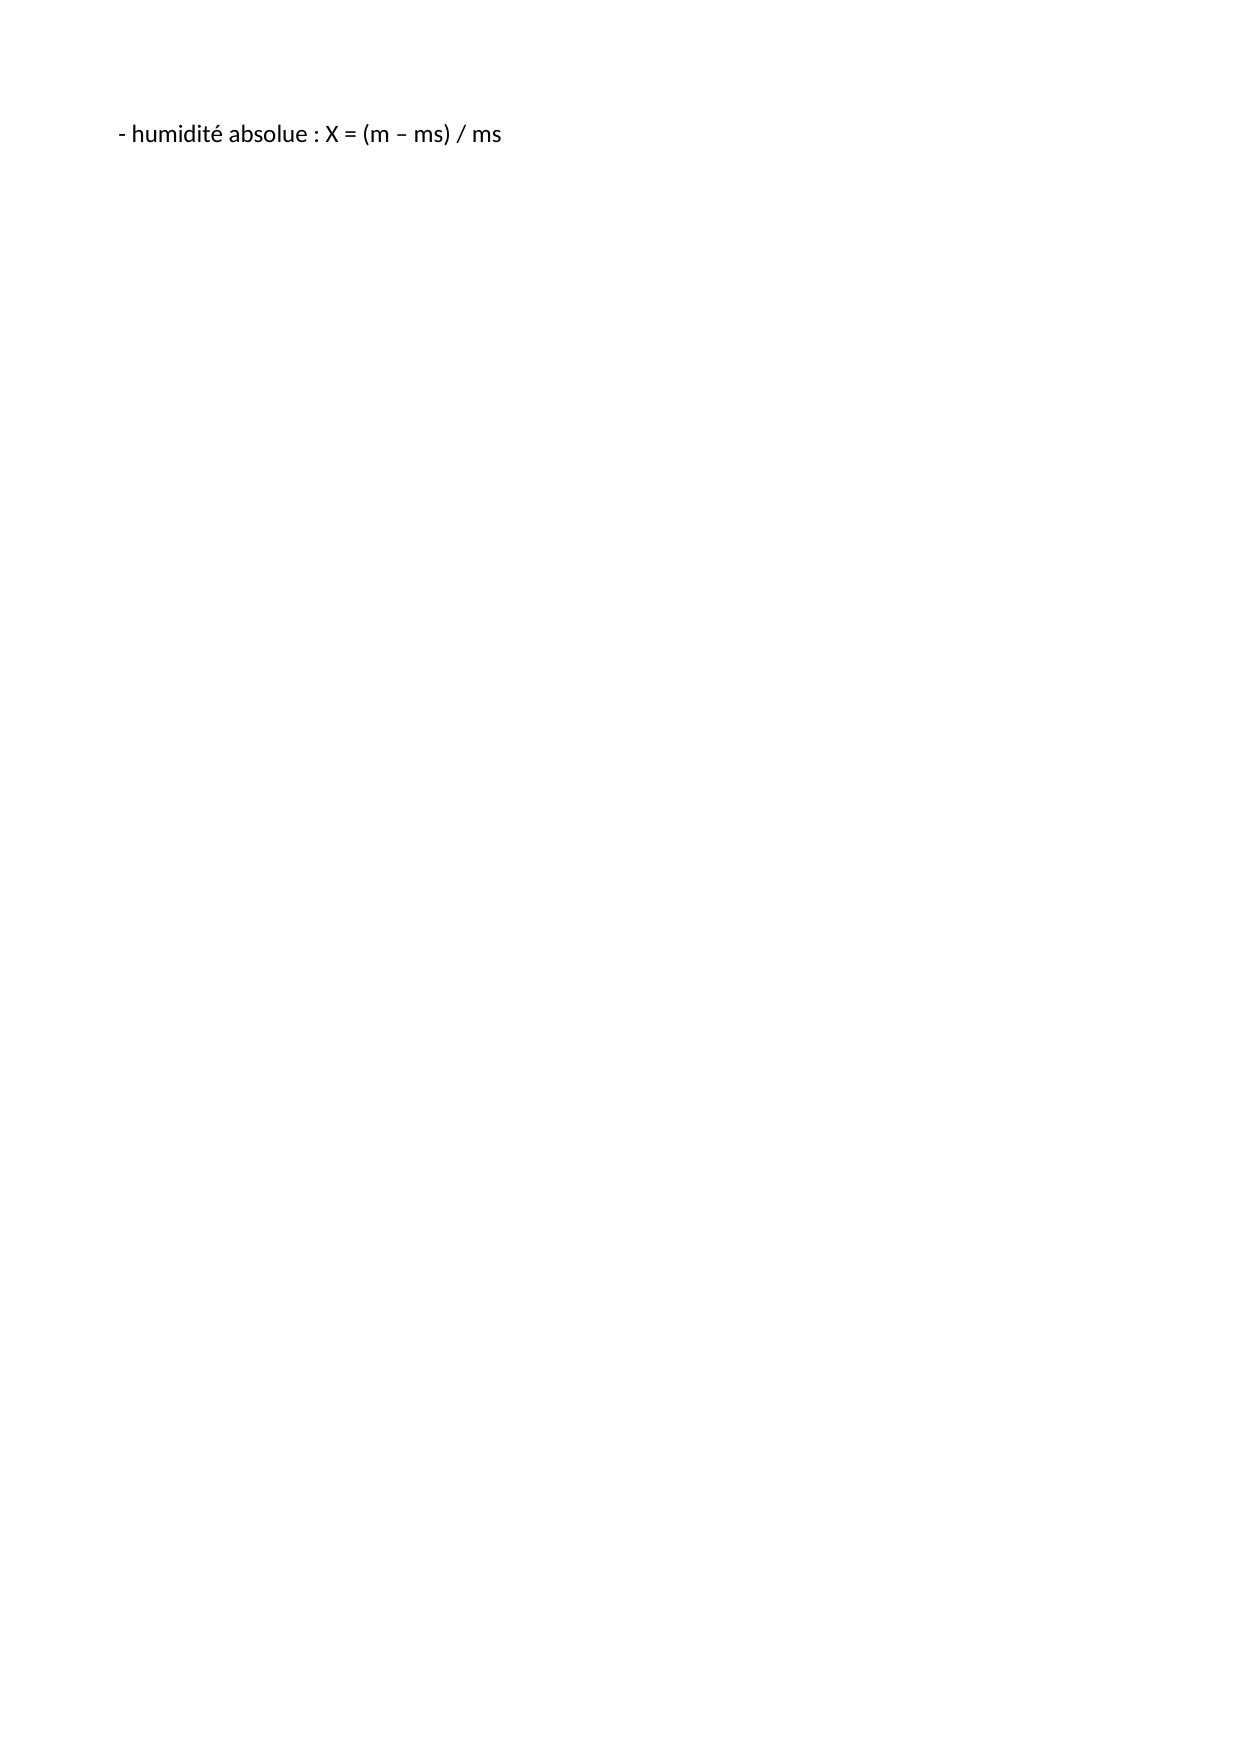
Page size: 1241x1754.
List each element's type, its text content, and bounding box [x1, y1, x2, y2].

text - humidité absolue : X = (m – ms) / ms [118, 118, 1122, 149]
